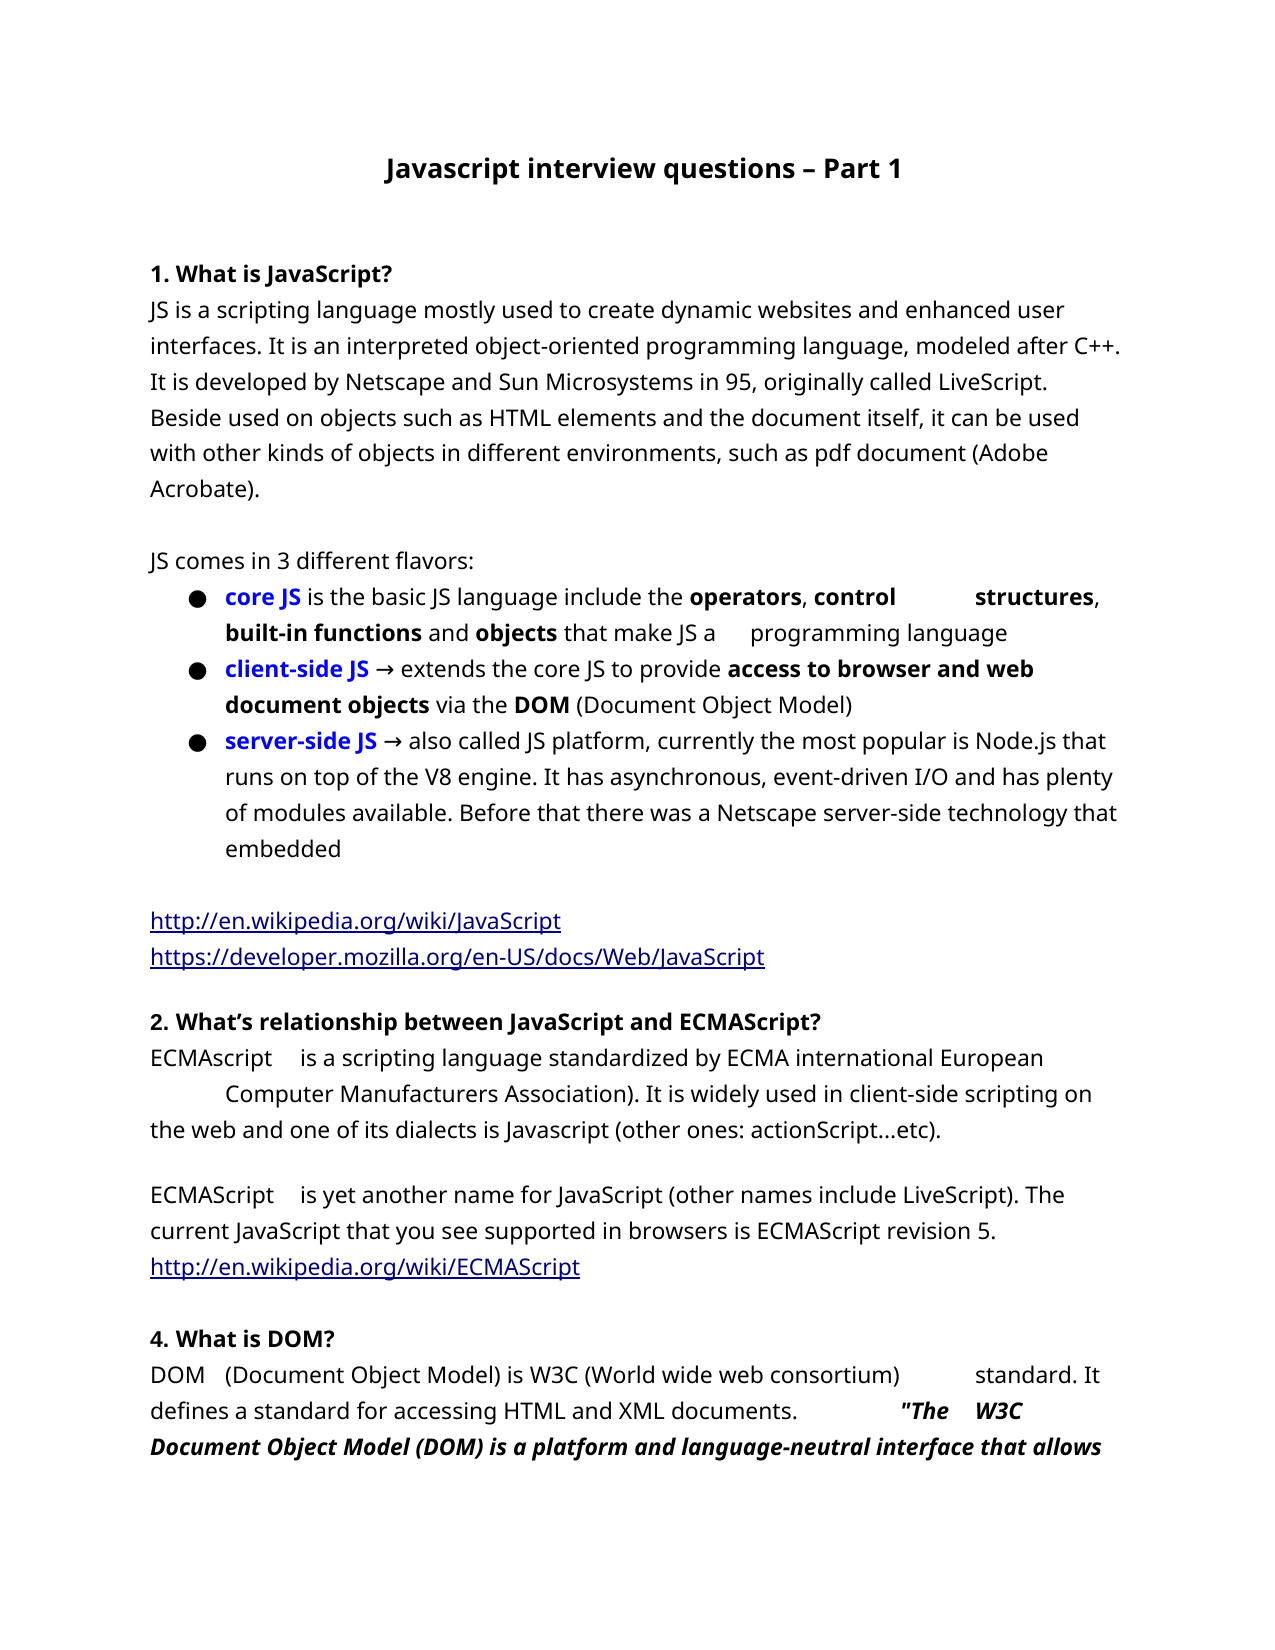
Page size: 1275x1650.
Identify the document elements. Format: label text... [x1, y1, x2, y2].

text ECMAScript is yet another name for JavaScript (other names include LiveScript). The current JavaScript that you see supported in browsers is ECMAScript revision 5. [150, 1179, 1125, 1246]
list core JS is the basic JS language include the operators, control structures, built-in functions and objects that make JS a programming language [187, 581, 1125, 648]
text 2. What’s relationship between JavaScript and ECMAScript? [150, 1006, 1125, 1037]
text 4. What is DOM? [150, 1323, 1125, 1354]
text Javascript interview questions – Part 1 [150, 150, 1125, 187]
list server-side JS → also called JS platform, currently the most popular is Node.js that runs on top of the V8 engine. It has asynchronous, event-driven I/O and has plenty of modules available. Before that there was a Netscape server-side technology that embedded [187, 725, 1125, 864]
text JS is a scripting language mostly used to create dynamic websites and enhanced user interfaces. It is an interpreted object-oriented programming language, modeled after C++. It is developed by Netscape and Sun Microsystems in 95, originally called LiveScript. Beside used on objects such as HTML elements and the document itself, it can be used with other kinds of objects in different environments, such as pdf document (Adobe Acrobate). [150, 294, 1125, 504]
text https://developer.mozilla.org/en-US/docs/Web/JavaScript [150, 941, 1125, 972]
text JS comes in 3 different flavors: [150, 545, 1125, 576]
list client-side JS → extends the core JS to provide access to browser and web document objects via the DOM (Document Object Model) [187, 653, 1125, 720]
text http://en.wikipedia.org/wiki/ECMAScript [150, 1251, 1125, 1282]
text DOM (Document Object Model) is W3C (World wide web consortium) standard. It defines a standard for accessing HTML and XML documents. "The W3C Document Object Model (DOM) is a platform and language-neutral interface that allows [150, 1359, 1125, 1462]
text ECMAscript is a scripting language standardized by ECMA international European Computer Manufacturers Association). It is widely used in client-side scripting on the web and one of its dialects is Javascript (other ones: actionScript...etc). [150, 1042, 1125, 1145]
text http://en.wikipedia.org/wiki/JavaScript [150, 904, 1125, 936]
text 1. What is JavaScript? [150, 258, 1125, 289]
